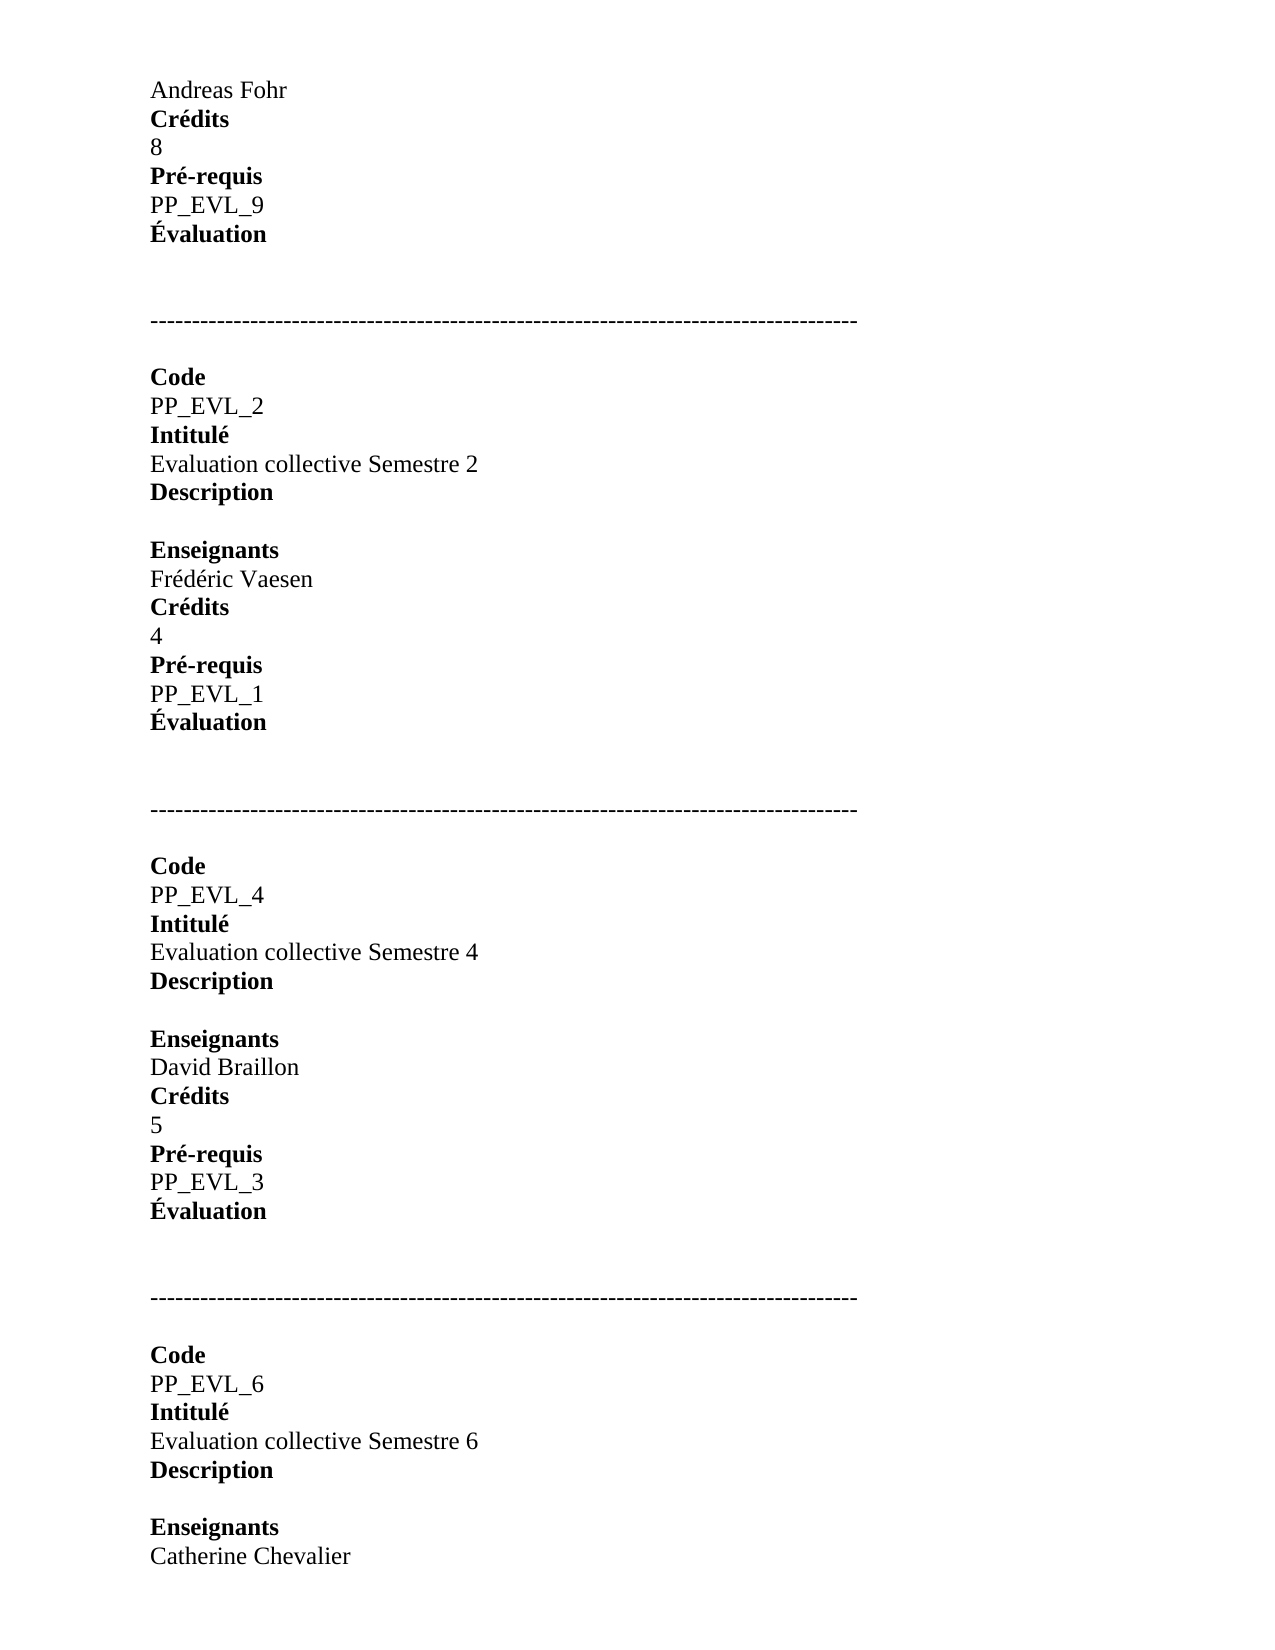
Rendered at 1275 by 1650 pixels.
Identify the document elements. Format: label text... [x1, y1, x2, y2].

text Description [150, 966, 1125, 995]
text Evaluation collective Semestre 6 [150, 1426, 1125, 1455]
text Evaluation collective Semestre 4 [150, 937, 1125, 966]
text Evaluation collective Semestre 2 [150, 449, 1125, 477]
text Enseignants [150, 1024, 1125, 1052]
text Code [150, 851, 1125, 880]
text PP_EVL_9 [150, 190, 1125, 219]
text Crédits [150, 104, 1125, 132]
text Description [150, 477, 1125, 506]
text 4 [150, 621, 1125, 650]
text David Braillon [150, 1052, 1125, 1081]
text PP_EVL_6 [150, 1369, 1125, 1397]
text Code [150, 1340, 1125, 1369]
text ------------------------------------------------------------------------------------- [150, 305, 1125, 334]
text Catherine Chevalier [150, 1541, 1125, 1570]
text 8 [150, 132, 1125, 161]
text Évaluation [150, 1196, 1125, 1225]
text Crédits [150, 1081, 1125, 1110]
text Évaluation [150, 707, 1125, 736]
text Code [150, 362, 1125, 391]
text Enseignants [150, 535, 1125, 564]
text Intitulé [150, 420, 1125, 449]
text Enseignants [150, 1512, 1125, 1541]
text PP_EVL_1 [150, 679, 1125, 707]
text Pré-requis [150, 161, 1125, 190]
text Description [150, 1455, 1125, 1484]
text ------------------------------------------------------------------------------------- [150, 1282, 1125, 1311]
text PP_EVL_2 [150, 391, 1125, 420]
text Andreas Fohr [150, 75, 1125, 104]
text PP_EVL_4 [150, 880, 1125, 909]
text Pré-requis [150, 1139, 1125, 1167]
text ------------------------------------------------------------------------------------- [150, 794, 1125, 822]
text Évaluation [150, 219, 1125, 247]
text Intitulé [150, 909, 1125, 937]
text Frédéric Vaesen [150, 564, 1125, 592]
text Crédits [150, 592, 1125, 621]
text PP_EVL_3 [150, 1167, 1125, 1196]
text Pré-requis [150, 650, 1125, 679]
text 5 [150, 1110, 1125, 1139]
text Intitulé [150, 1397, 1125, 1426]
